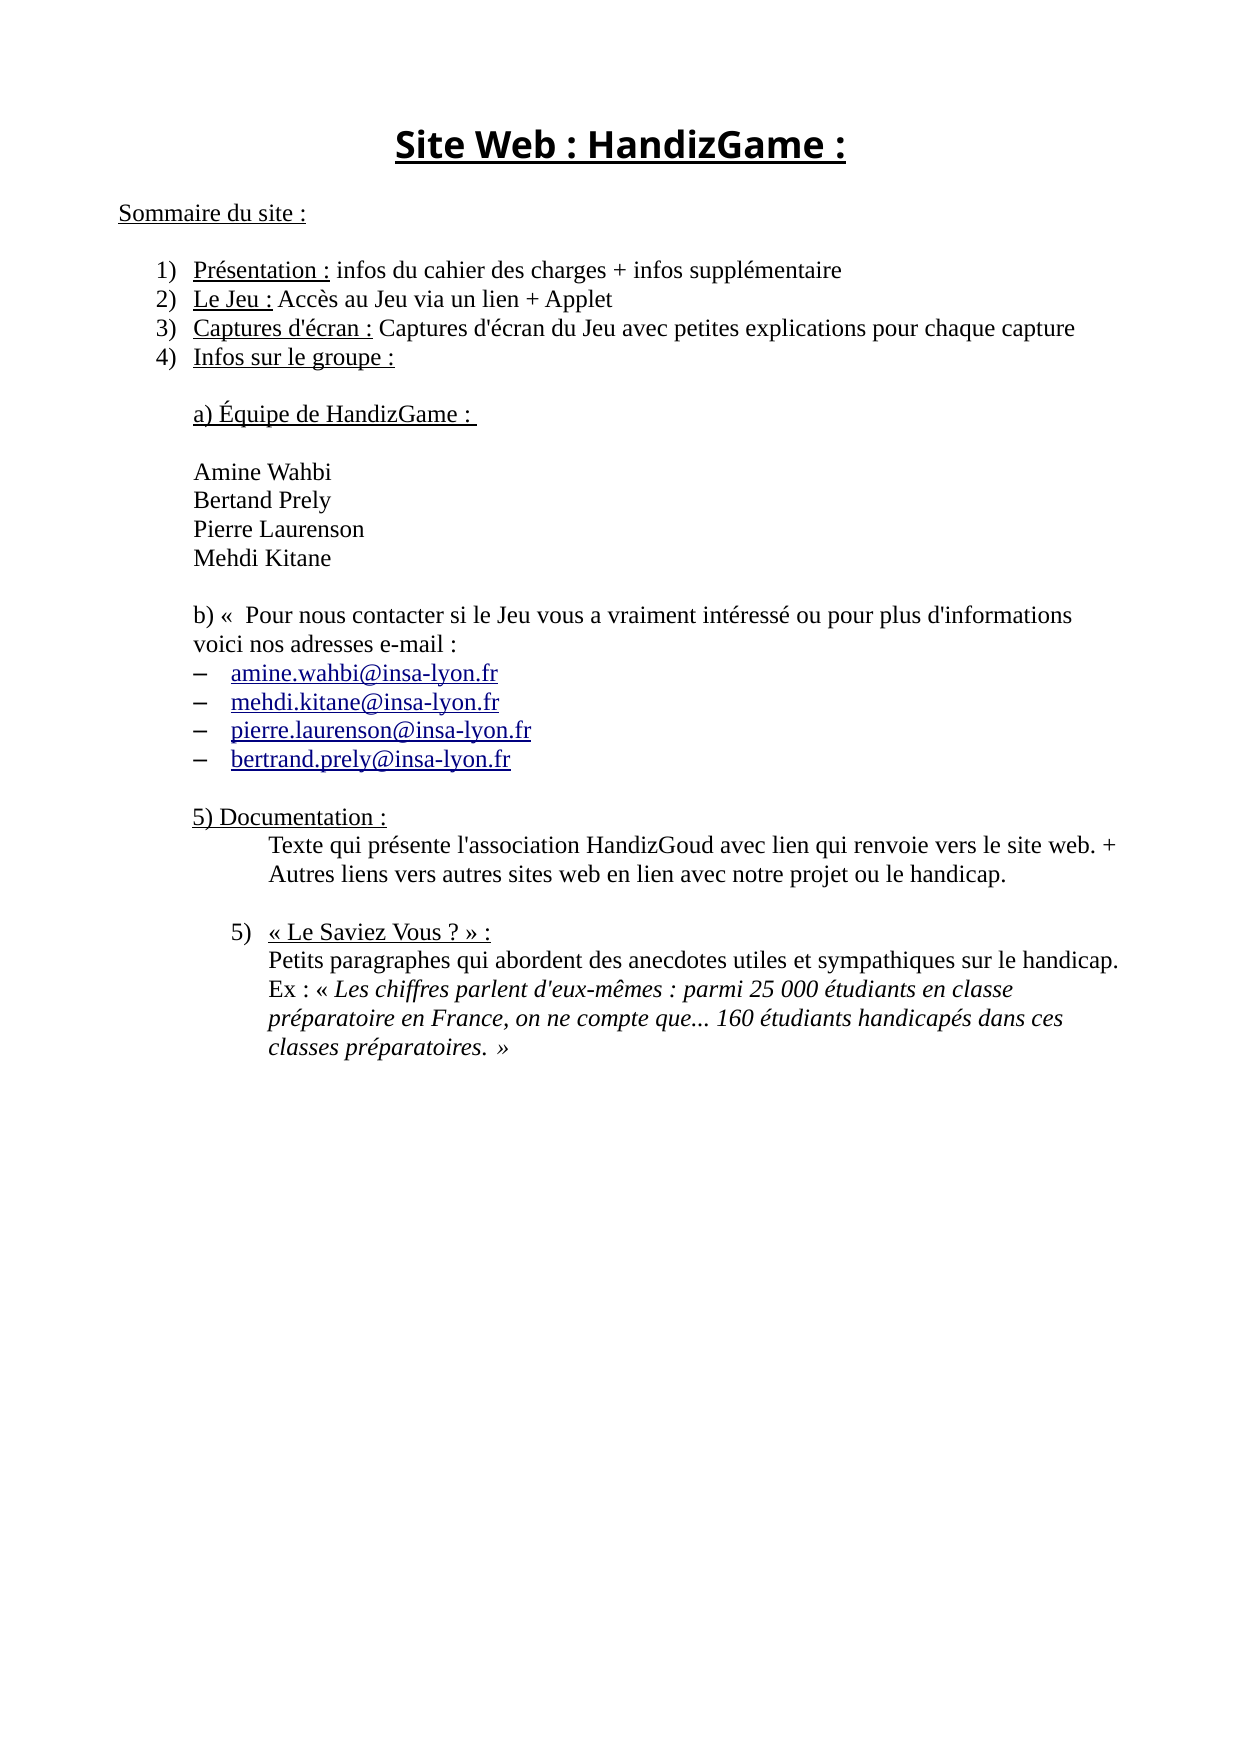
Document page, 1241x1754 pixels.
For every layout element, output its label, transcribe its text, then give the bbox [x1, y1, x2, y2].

list mehdi.kitane@insa-lyon.fr [193, 687, 1122, 715]
list Présentation : infos du cahier des charges + infos supplémentaire [156, 255, 1122, 284]
list Pierre Laurenson [156, 514, 1122, 543]
list Petits paragraphes qui abordent des anecdotes utiles et sympathiques sur le handicap. [231, 945, 1122, 974]
list Ex : « Les chiffres parlent d'eux-mêmes : parmi 25 000 étudiants en classe préparatoire en France, on ne compte que... 160 étudiants handicapés dans ces classes préparatoires. » [231, 974, 1122, 1060]
list Amine Wahbi [156, 457, 1122, 485]
text Sommaire du site : [118, 198, 1122, 227]
list bertrand.prely@insa-lyon.fr [193, 744, 1122, 773]
list pierre.laurenson@insa-lyon.fr [193, 715, 1122, 744]
list « Le Saviez Vous ? » : [231, 917, 1122, 945]
list Bertand Prely [156, 485, 1122, 514]
list Texte qui présente l'association HandizGoud avec lien qui renvoie vers le site web. + Autres liens vers autres sites web en lien avec notre projet ou le handicap. [231, 830, 1122, 888]
list b) « Pour nous contacter si le Jeu vous a vraiment intéressé ou pour plus d'informations voici nos adresses e-mail : [156, 600, 1122, 658]
list Mehdi Kitane [156, 543, 1122, 572]
list a) Équipe de HandizGame : [156, 399, 1122, 428]
text Site Web : HandizGame : [118, 118, 1122, 169]
list amine.wahbi@insa-lyon.fr [193, 658, 1122, 687]
list Captures d'écran : Captures d'écran du Jeu avec petites explications pour chaque capture [156, 313, 1122, 342]
list Le Jeu : Accès au Jeu via un lien + Applet [156, 284, 1122, 313]
text 5) Documentation : [118, 802, 1122, 830]
list Infos sur le groupe : [156, 342, 1122, 370]
